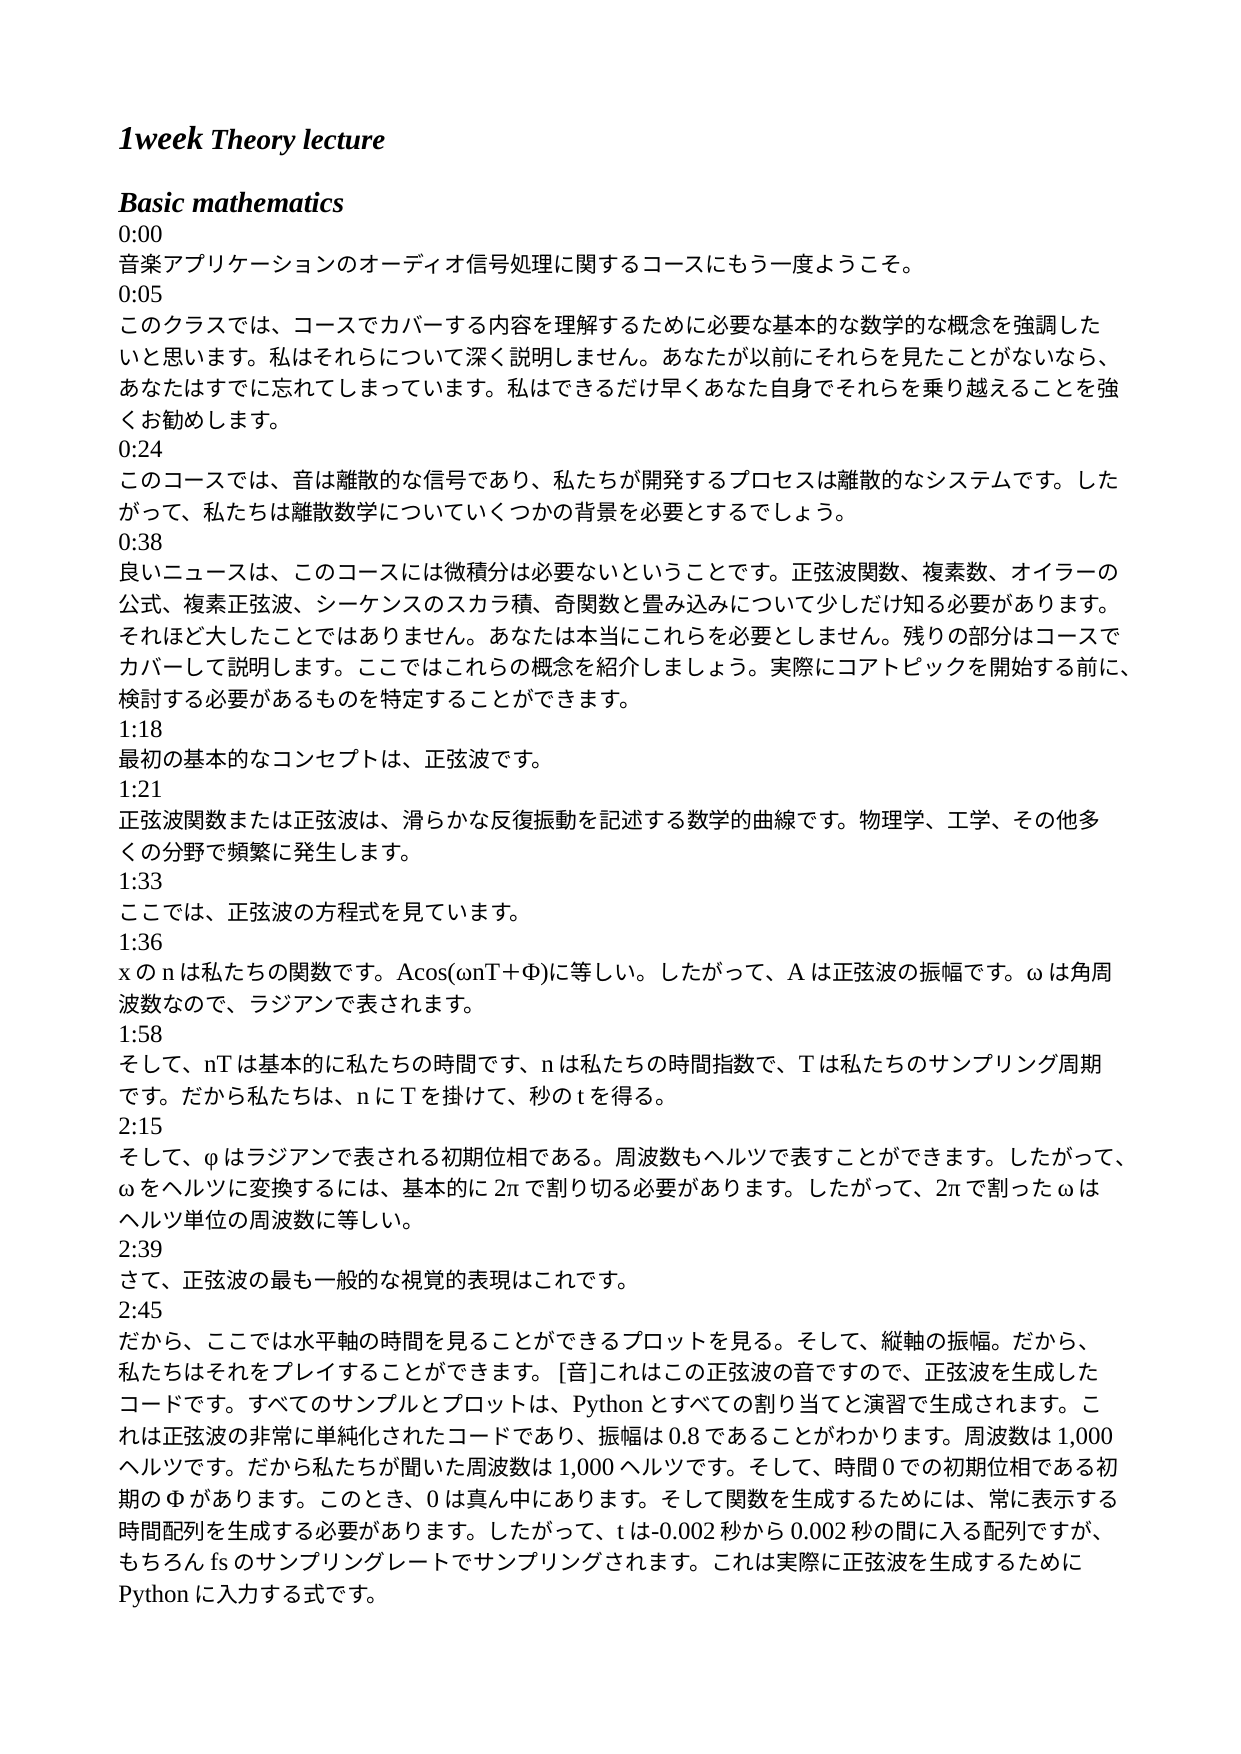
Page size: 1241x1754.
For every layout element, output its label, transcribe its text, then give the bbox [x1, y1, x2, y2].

text 2:15 [118, 1111, 1122, 1139]
text 1week Theory lecture [118, 118, 1122, 156]
text そして、φはラジアンで表される初期位相である。周波数もヘルツで表すことができます。したがって、ωをヘルツに変換するには、基本的に2πで割り切る必要があります。したがって、2πで割ったωはヘルツ単位の周波数に等しい。 [118, 1139, 1122, 1234]
text 1:58 [118, 1019, 1122, 1047]
text 1:33 [118, 866, 1122, 895]
text そして、nTは基本的に私たちの時間です、nは私たちの時間指数で、Tは私たちのサンプリング周期です。だから私たちは、nにTを掛けて、秒のtを得る。 [118, 1047, 1122, 1111]
text 正弦波関数または正弦波は、滑らかな反復振動を記述する数学的曲線です。物理学、工学、その他多くの分野で頻繁に発生します。 [118, 803, 1122, 866]
text 1:36 [118, 927, 1122, 955]
text 音楽アプリケーションのオーディオ信号処理に関するコースにもう一度ようこそ。 [118, 247, 1122, 279]
text だから、ここでは水平軸の時間を見ることができるプロットを見る。そして、縦軸の振幅。だから、私たちはそれをプレイすることができます。 [音]これはこの正弦波の音ですので、正弦波を生成したコードです。すべてのサンプルとプロットは、Pythonとすべての割り当てと演習で生成されます。これは正弦波の非常に単純化されたコードであり、振幅は0.8であることがわかります。周波数は1,000ヘルツです。だから私たちが聞いた周波数は1,000ヘルツです。そして、時間0での初期位相である初期のΦがあります。このとき、0は真ん中にあります。そして関数を生成するためには、常に表示する時間配列を生成する必要があります。したがって、tは-0.002秒から0.002秒の間に入る配列ですが、もちろんfsのサンプリングレートでサンプリングされます。これは実際に正弦波を生成するためにPythonに入力する式です。 [118, 1324, 1122, 1609]
text 0:00 [118, 219, 1122, 247]
text 0:38 [118, 527, 1122, 555]
text このクラスでは、コースでカバーする内容を理解するために必要な基本的な数学的な概念を強調したいと思います。私はそれらについて深く説明しません。あなたが以前にそれらを見たことがないなら、あなたはすでに忘れてしまっています。私はできるだけ早くあなた自身でそれらを乗り越えることを強くお勧めします。 [118, 308, 1122, 434]
text 最初の基本的なコンセプトは、正弦波です。 [118, 742, 1122, 774]
text 1:21 [118, 774, 1122, 803]
text さて、正弦波の最も一般的な視覚的表現はこれです。 [118, 1263, 1122, 1295]
text このコースでは、音は離散的な信号であり、私たちが開発するプロセスは離散的なシステムです。したがって、私たちは離散数学についていくつかの背景を必要とするでしょう。 [118, 463, 1122, 527]
text ここでは、正弦波の方程式を見ています。 [118, 895, 1122, 927]
text 2:39 [118, 1234, 1122, 1263]
text 1:18 [118, 714, 1122, 742]
text Basic mathematics [118, 185, 1122, 219]
text xのnは私たちの関数です。Acos(ωnT＋Φ)に等しい。したがって、Aは正弦波の振幅です。ωは角周波数なので、ラジアンで表されます。 [118, 955, 1122, 1019]
text 良いニュースは、このコースには微積分は必要ないということです。正弦波関数、複素数、オイラーの公式、複素正弦波、シーケンスのスカラ積、奇関数と畳み込みについて少しだけ知る必要があります。それほど大したことではありません。あなたは本当にこれらを必要としません。残りの部分はコースでカバーして説明します。ここではこれらの概念を紹介しましょう。実際にコアトピックを開始する前に、検討する必要があるものを特定することができます。 [118, 555, 1122, 714]
text 0:24 [118, 434, 1122, 463]
text 2:45 [118, 1295, 1122, 1324]
text 0:05 [118, 279, 1122, 308]
